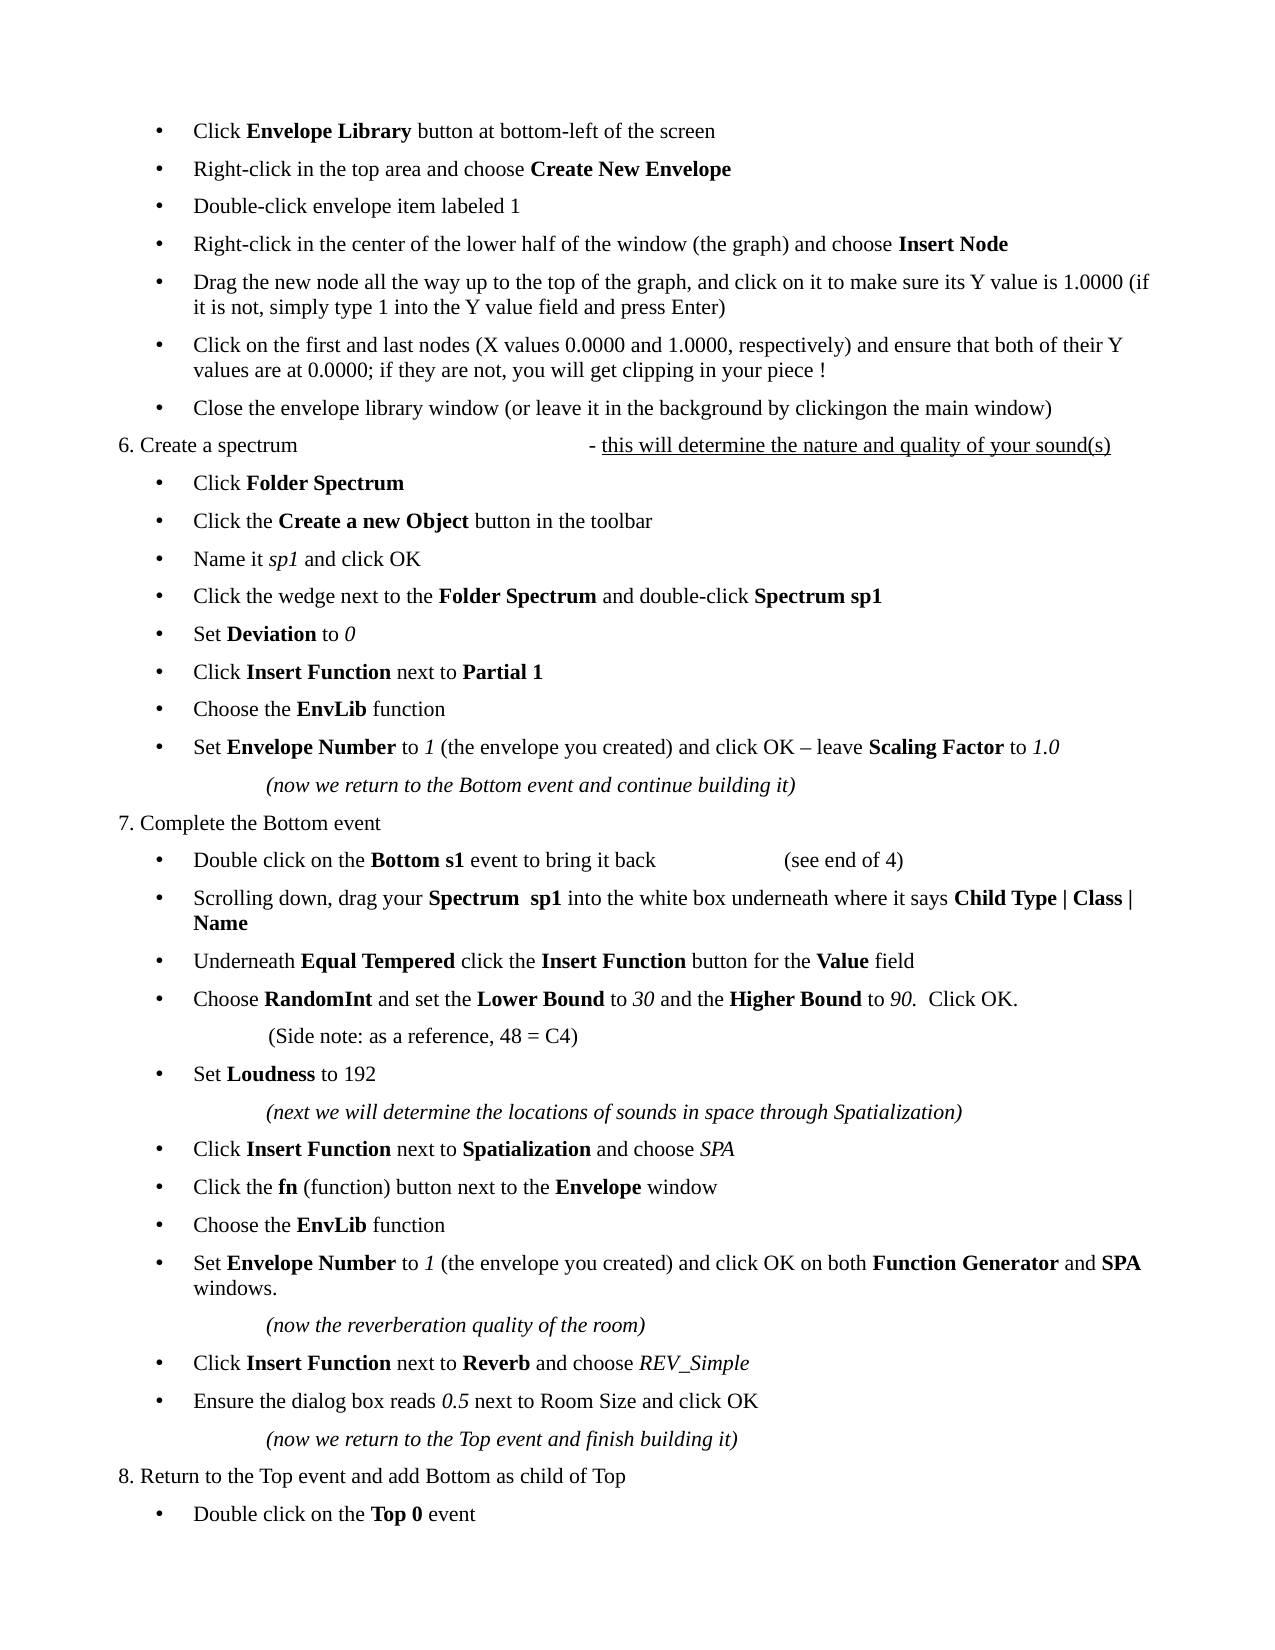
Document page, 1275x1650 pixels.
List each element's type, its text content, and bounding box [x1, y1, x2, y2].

list Click on the first and last nodes (X values 0.0000 and 1.0000, respectively) and ensure that both of their Y values are at 0.0000; if they are not, you will get clipping in your piece ! [156, 332, 1157, 382]
list Double click on the Top 0 event [156, 1501, 1157, 1526]
text (now the reverberation quality of the room) [118, 1312, 1157, 1338]
list (Side note: as a reference, 48 = C4) [231, 1023, 1157, 1048]
text (next we will determine the locations of sounds in space through Spatialization) [118, 1099, 1157, 1124]
list Drag the new node all the way up to the top of the graph, and click on it to make sure its Y value is 1.0000 (if it is not, simply type 1 into the Y value field and press Enter) [156, 269, 1157, 319]
list Click Insert Function next to Reverb and choose REV_Simple [156, 1350, 1157, 1375]
list Click Folder Spectrum [156, 470, 1157, 495]
text (now we return to the Top event and finish building it) [118, 1426, 1157, 1451]
list Choose RandomInt and set the Lower Bound to 30 and the Higher Bound to 90. Click OK. [156, 986, 1157, 1011]
list Click the wedge next to the Folder Spectrum and double-click Spectrum sp1 [156, 583, 1157, 608]
list Set Envelope Number to 1 (the envelope you created) and click OK – leave Scaling Factor to 1.0 [156, 734, 1157, 759]
list Choose the EnvLib function [156, 696, 1157, 722]
text 7. Complete the Bottom event [118, 809, 1157, 835]
list Click the fn (function) button next to the Envelope window [156, 1174, 1157, 1199]
list Click the Create a new Object button in the toolbar [156, 508, 1157, 533]
list Click Envelope Library button at bottom-left of the screen [156, 118, 1157, 143]
list Set Loudness to 192 [156, 1061, 1157, 1086]
list Double click on the Bottom s1 event to bring it back (see end of 4) [156, 847, 1157, 872]
text 8. Return to the Top event and add Bottom as child of Top [118, 1463, 1157, 1488]
list Right-click in the top area and choose Create New Envelope [156, 156, 1157, 181]
list Ensure the dialog box reads 0.5 next to Room Size and click OK [156, 1388, 1157, 1413]
list Click Insert Function next to Partial 1 [156, 659, 1157, 684]
list Underneath Equal Tempered click the Insert Function button for the Value field [156, 948, 1157, 973]
text 6. Create a spectrum - this will determine the nature and quality of your sound(s) [118, 432, 1157, 458]
text (now we return to the Bottom event and continue building it) [118, 772, 1157, 797]
list Set Deviation to 0 [156, 621, 1157, 646]
list Right-click in the center of the lower half of the window (the graph) and choose Insert Node [156, 231, 1157, 256]
list Set Envelope Number to 1 (the envelope you created) and click OK on both Function Generator and SPA windows. [156, 1249, 1157, 1300]
list Choose the EnvLib function [156, 1212, 1157, 1237]
list Scrolling down, drag your Spectrum sp1 into the white box underneath where it says Child Type | Class |Name [156, 885, 1157, 935]
list Close the envelope library window (or leave it in the background by clickingon the main window) [156, 395, 1157, 420]
list Name it sp1 and click OK [156, 546, 1157, 571]
list Click Insert Function next to Spatialization and choose SPA [156, 1136, 1157, 1162]
list Double-click envelope item labeled 1 [156, 193, 1157, 219]
